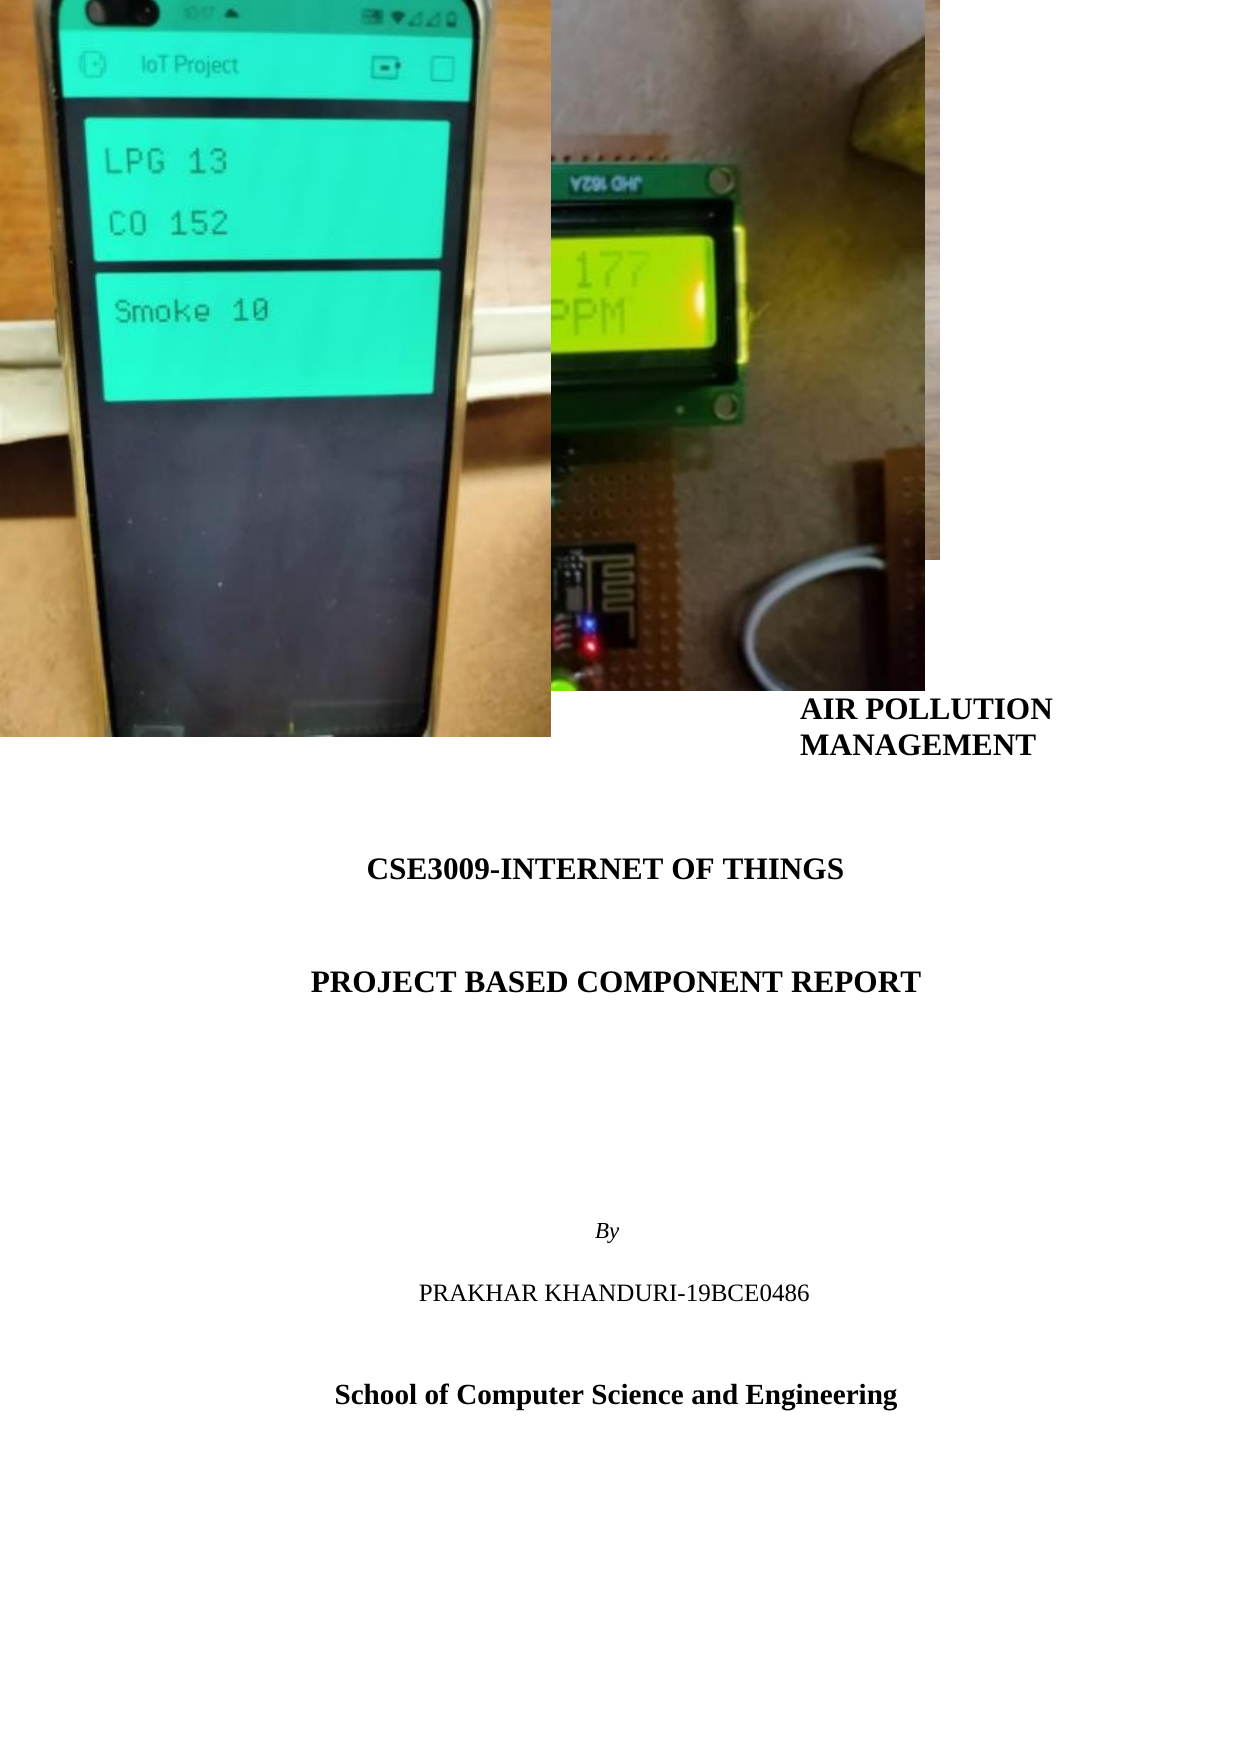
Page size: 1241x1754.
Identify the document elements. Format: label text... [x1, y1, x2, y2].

text PROJECT BASED COMPONENT REPORT [264, 964, 968, 999]
text CSE3009-INTERNET OF THINGS [366, 851, 1122, 887]
text AIR POLLUTION MANAGEMENT [368, 125, 1122, 762]
text By [248, 1217, 968, 1244]
picture [0, 0, 940, 737]
text PRAKHAR KHANDURI-19BCE0486 [409, 1278, 823, 1306]
subtitle School of Computer Science and Engineering [322, 1377, 910, 1411]
